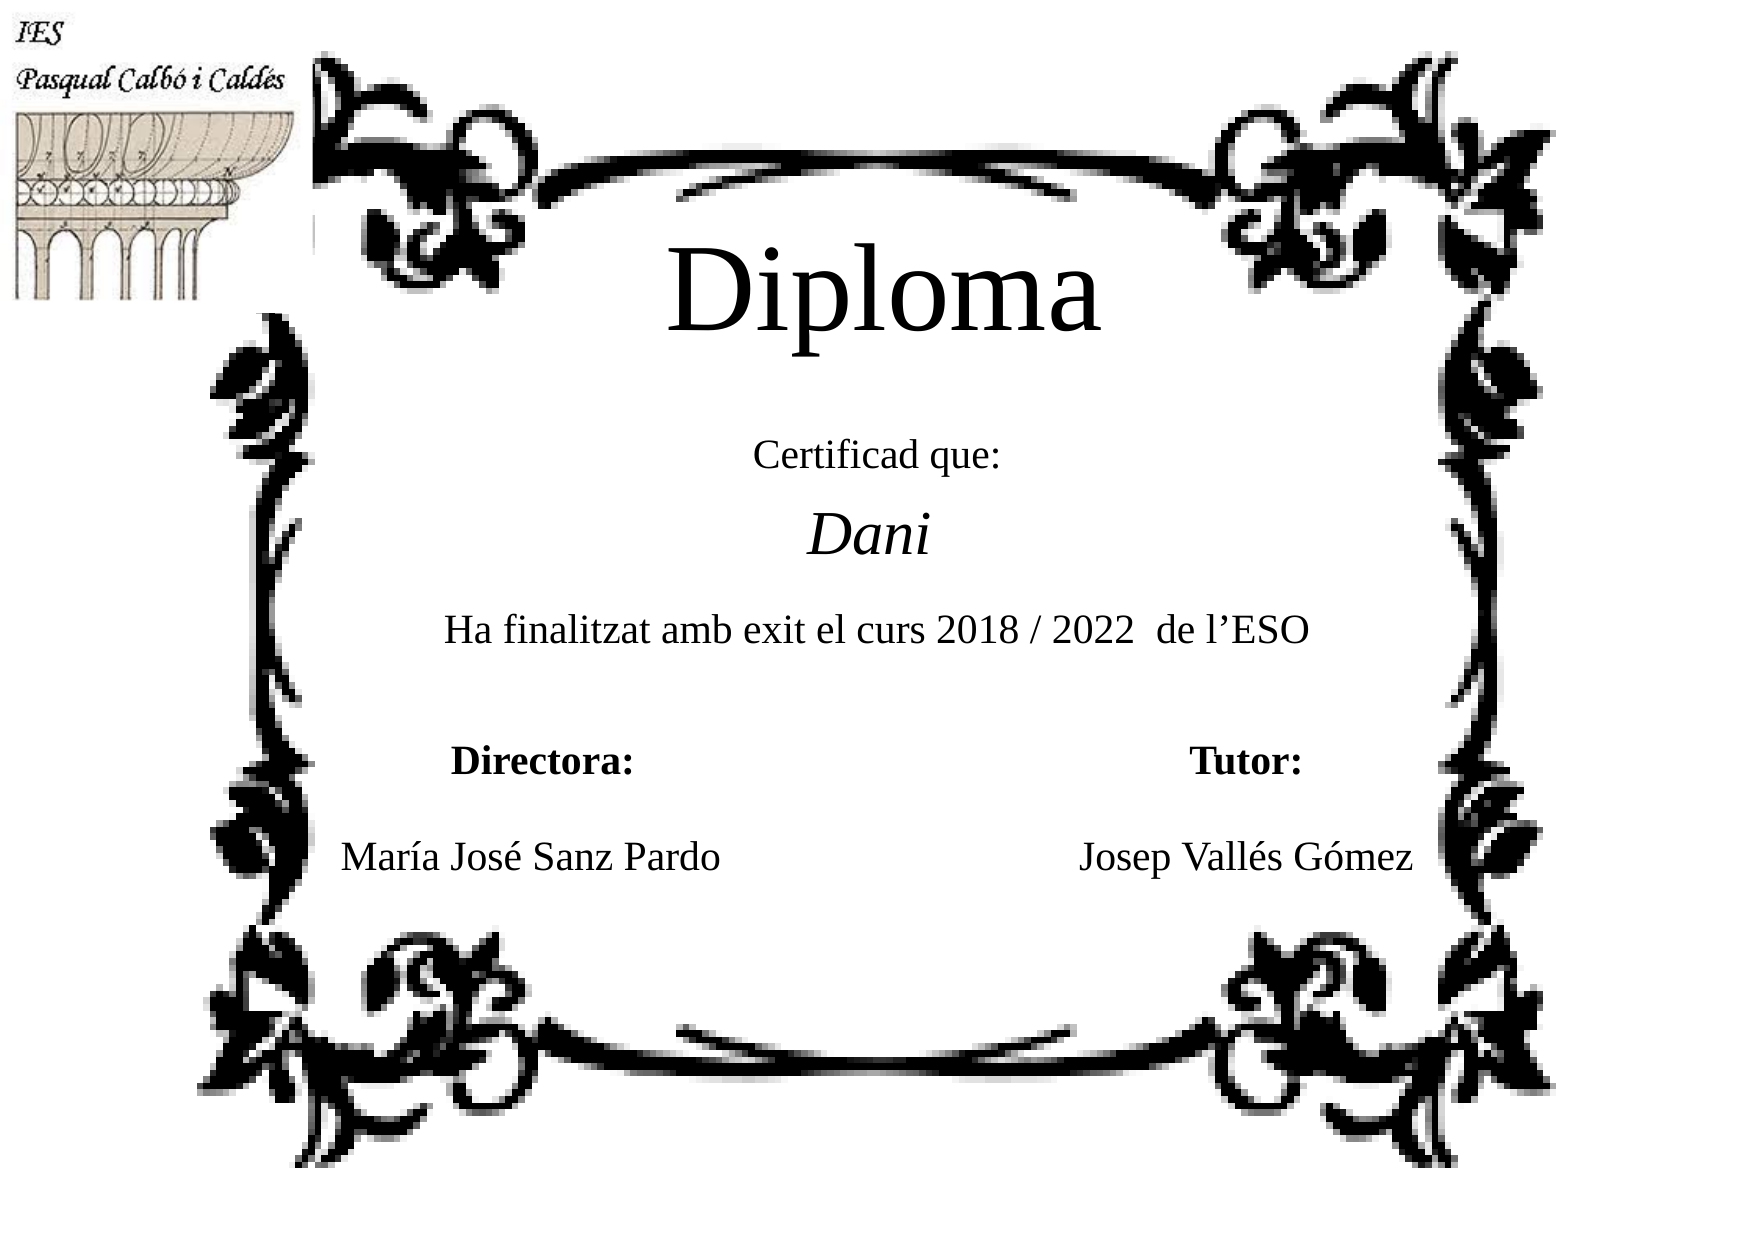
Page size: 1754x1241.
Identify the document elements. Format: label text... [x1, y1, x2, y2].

text Certificad que: [118, 430, 1636, 478]
text Dani [651, 496, 1094, 568]
text Directora: Tutor: [118, 736, 1636, 784]
picture [0, 0, 1754, 1241]
text Diploma [118, 214, 1636, 358]
text María José Sanz Pardo Josep Vallés Gómez [118, 832, 1636, 879]
text Ha finalitzat amb exit el curs 2018 / 2022 de l’ESO [118, 604, 1636, 652]
